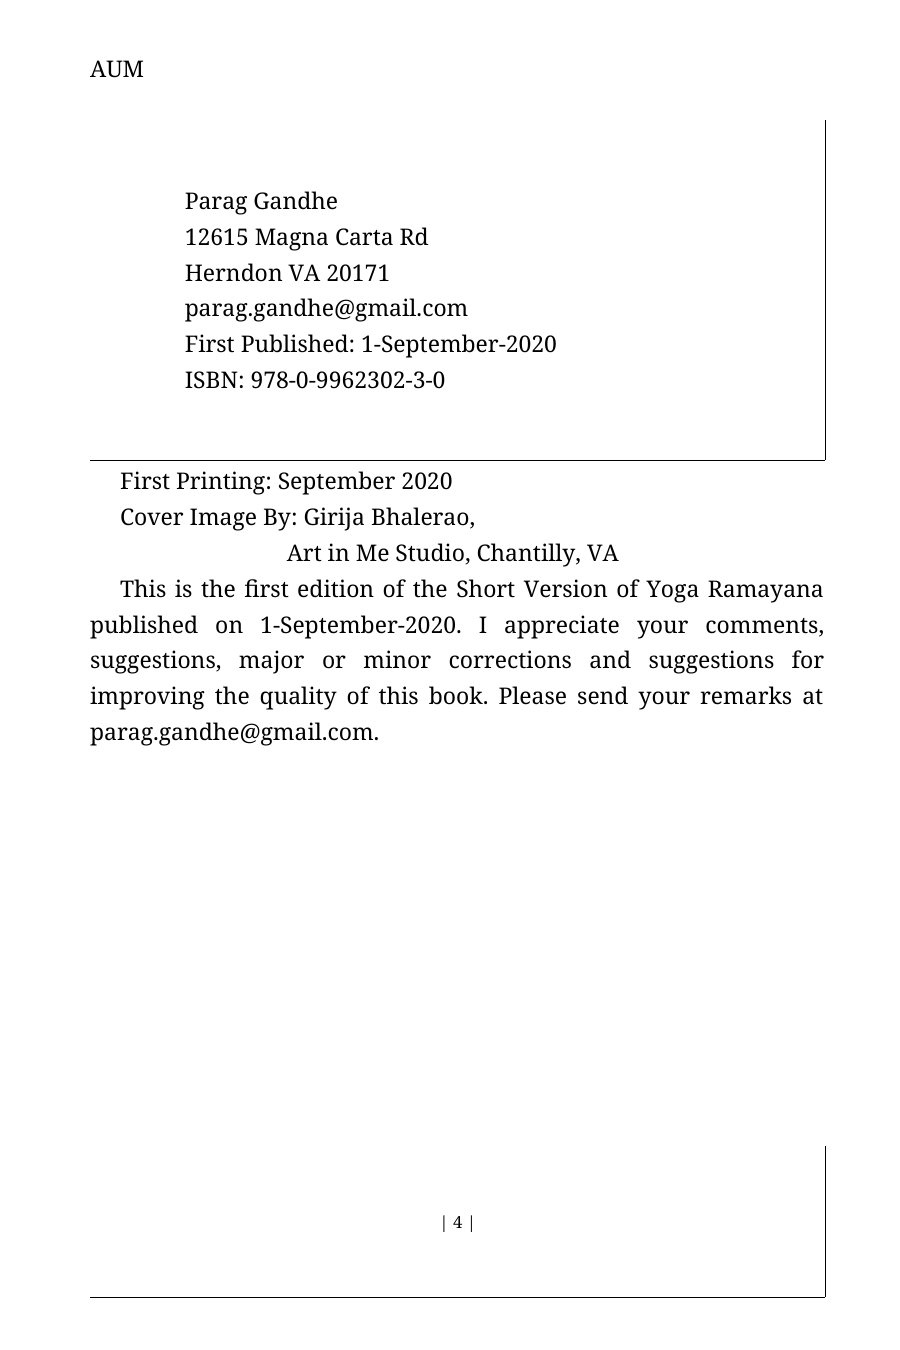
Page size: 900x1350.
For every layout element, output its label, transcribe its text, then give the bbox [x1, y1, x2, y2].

text Parag Gandhe [90, 120, 825, 156]
text parag.gandhe@gmail.com [90, 228, 825, 264]
text ISBN: 978-0-9962302-3-0 [90, 300, 825, 460]
text Art in Me Studio, Chantilly, VA [90, 537, 825, 568]
text This is the first edition of the Short Version of Yoga Ramayana published on 1-September-2020. I appreciate your comments, suggestions, major or minor corrections and suggestions for improving the quality of this book. Please send your remarks at parag.gandhe@gmail.com. [90, 573, 825, 748]
text Cover Image By: Girija Bhalerao, [90, 501, 825, 532]
text First Printing: September 2020 [90, 465, 825, 496]
text 12615 Magna Carta Rd [90, 156, 825, 192]
text Herndon VA 20171 [90, 192, 825, 228]
text First Published: 1-September-2020 [90, 264, 825, 300]
